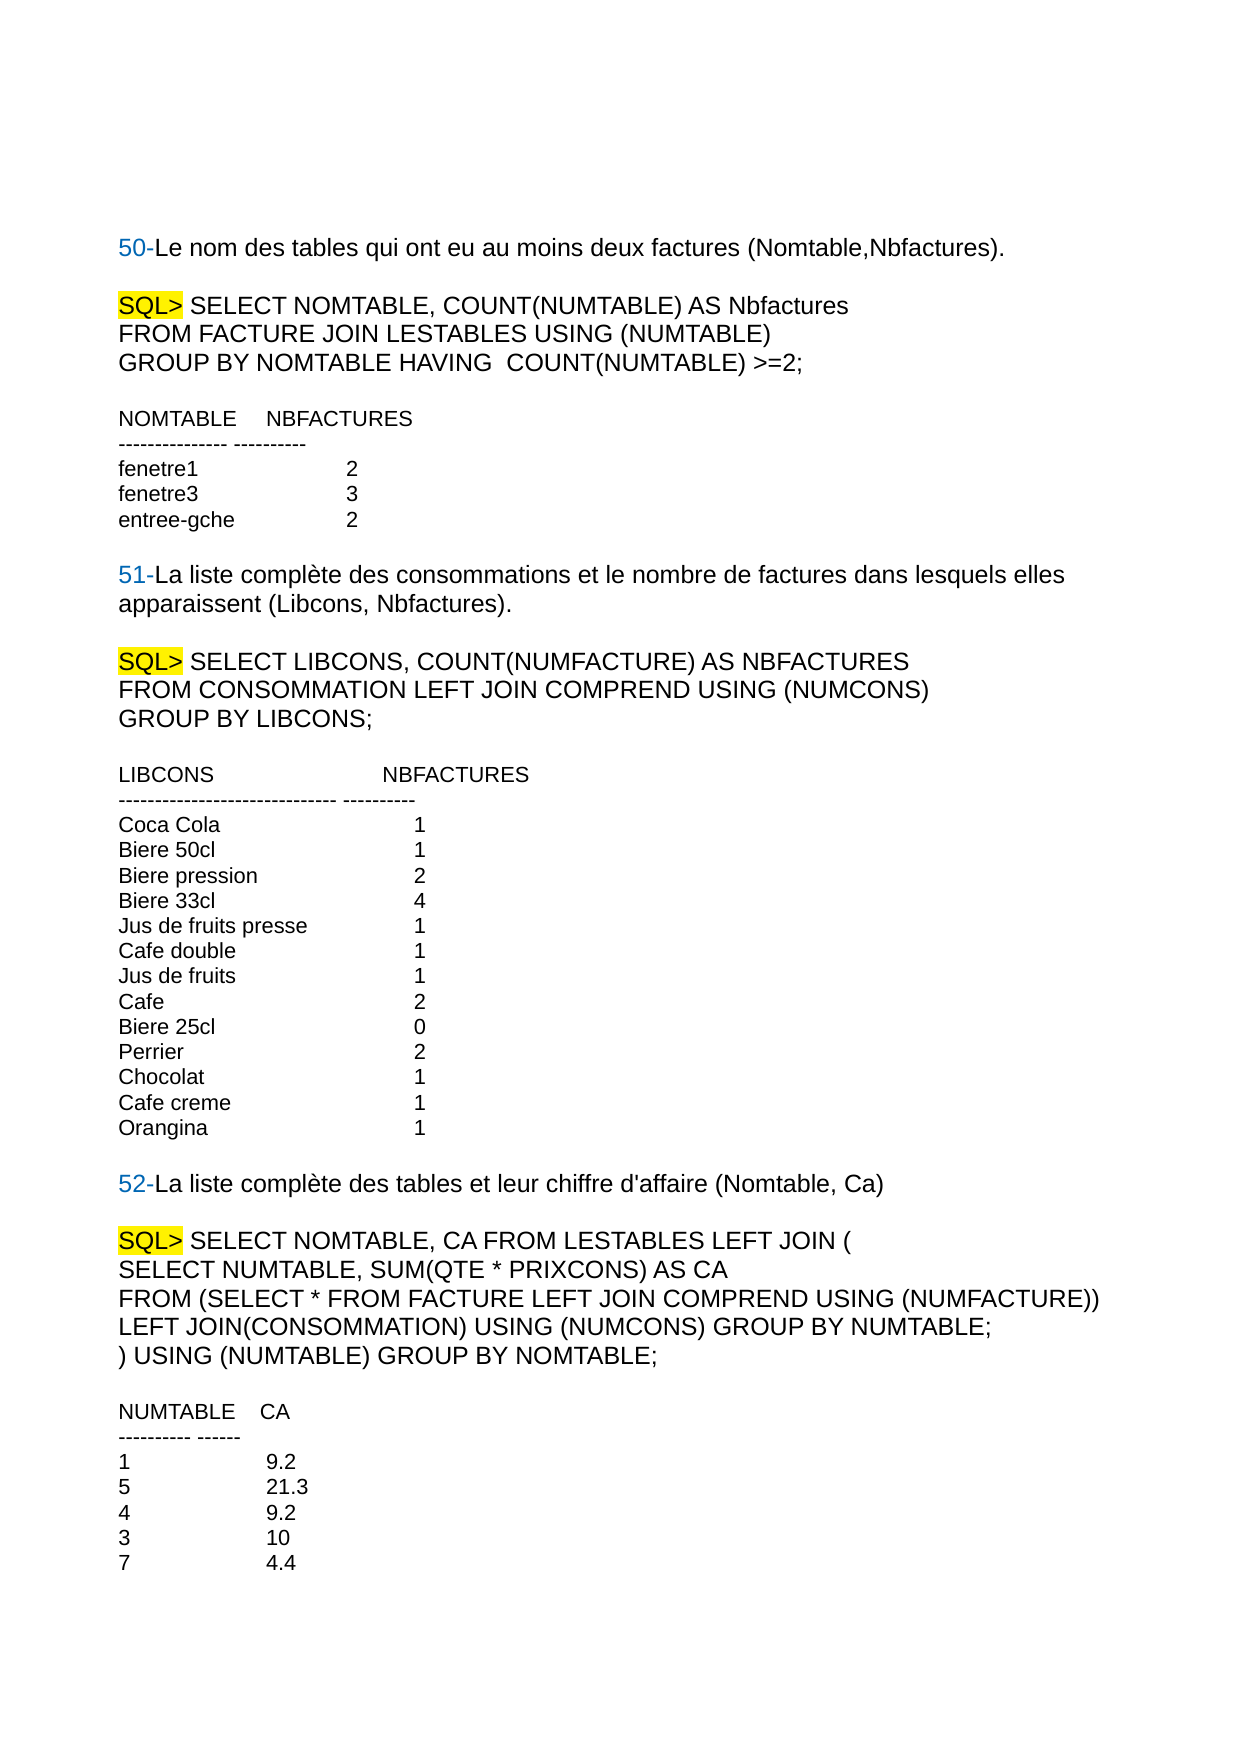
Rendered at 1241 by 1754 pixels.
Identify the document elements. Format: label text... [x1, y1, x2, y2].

text Biere 33cl 4 [118, 888, 1122, 913]
text 51-La liste complète des consommations et le nombre de factures dans lesquels elles apparaissent (Libcons, Nbfactures). [118, 560, 1122, 618]
text Chocolat 1 [118, 1064, 1122, 1089]
text NOMTABLE NBFACTURES [118, 406, 1122, 431]
text 4 9.2 [118, 1499, 1122, 1524]
text 3 10 [118, 1524, 1122, 1550]
text LEFT JOIN(CONSOMMATION) USING (NUMCONS) GROUP BY NUMTABLE; [118, 1312, 1122, 1341]
text Coca Cola 1 [118, 812, 1122, 837]
text 50-Le nom des tables qui ont eu au moins deux factures (Nomtable,Nbfactures). [118, 233, 1122, 262]
text Cafe 2 [118, 988, 1122, 1014]
text Jus de fruits 1 [118, 963, 1122, 988]
text fenetre3 3 [118, 481, 1122, 506]
text GROUP BY LIBCONS; [118, 704, 1122, 733]
text Jus de fruits presse 1 [118, 913, 1122, 938]
text GROUP BY NOMTABLE HAVING COUNT(NUMTABLE) >=2; [118, 348, 1122, 377]
text FROM FACTURE JOIN LESTABLES USING (NUMTABLE) [118, 319, 1122, 348]
text 1 9.2 [118, 1449, 1122, 1474]
text Cafe creme 1 [118, 1089, 1122, 1114]
text SQL> SELECT LIBCONS, COUNT(NUMFACTURE) AS NBFACTURES [118, 647, 1122, 675]
text SQL> SELECT NOMTABLE, CA FROM LESTABLES LEFT JOIN ( [118, 1226, 1122, 1255]
text 7 4.4 [118, 1550, 1122, 1575]
text FROM (SELECT * FROM FACTURE LEFT JOIN COMPREND USING (NUMFACTURE)) [118, 1283, 1122, 1312]
text ) USING (NUMTABLE) GROUP BY NOMTABLE; [118, 1341, 1122, 1370]
text Biere 50cl 1 [118, 837, 1122, 862]
text ---------- ------ [118, 1424, 1122, 1449]
text Biere 25cl 0 [118, 1014, 1122, 1039]
text Perrier 2 [118, 1039, 1122, 1064]
text SQL> SELECT NOMTABLE, COUNT(NUMTABLE) AS Nbfactures [118, 291, 1122, 319]
text --------------- ---------- [118, 431, 1122, 456]
text Orangina 1 [118, 1114, 1122, 1140]
text 52-La liste complète des tables et leur chiffre d'affaire (Nomtable, Ca) [118, 1168, 1122, 1197]
text ------------------------------ ---------- [118, 787, 1122, 812]
text Biere pression 2 [118, 862, 1122, 888]
text FROM CONSOMMATION LEFT JOIN COMPREND USING (NUMCONS) [118, 675, 1122, 704]
text LIBCONS NBFACTURES [118, 762, 1122, 787]
text fenetre1 2 [118, 456, 1122, 481]
text entree-gche 2 [118, 506, 1122, 532]
text SELECT NUMTABLE, SUM(QTE * PRIXCONS) AS CA [118, 1255, 1122, 1283]
text NUMTABLE CA [118, 1398, 1122, 1424]
text 5 21.3 [118, 1474, 1122, 1499]
text Cafe double 1 [118, 938, 1122, 963]
